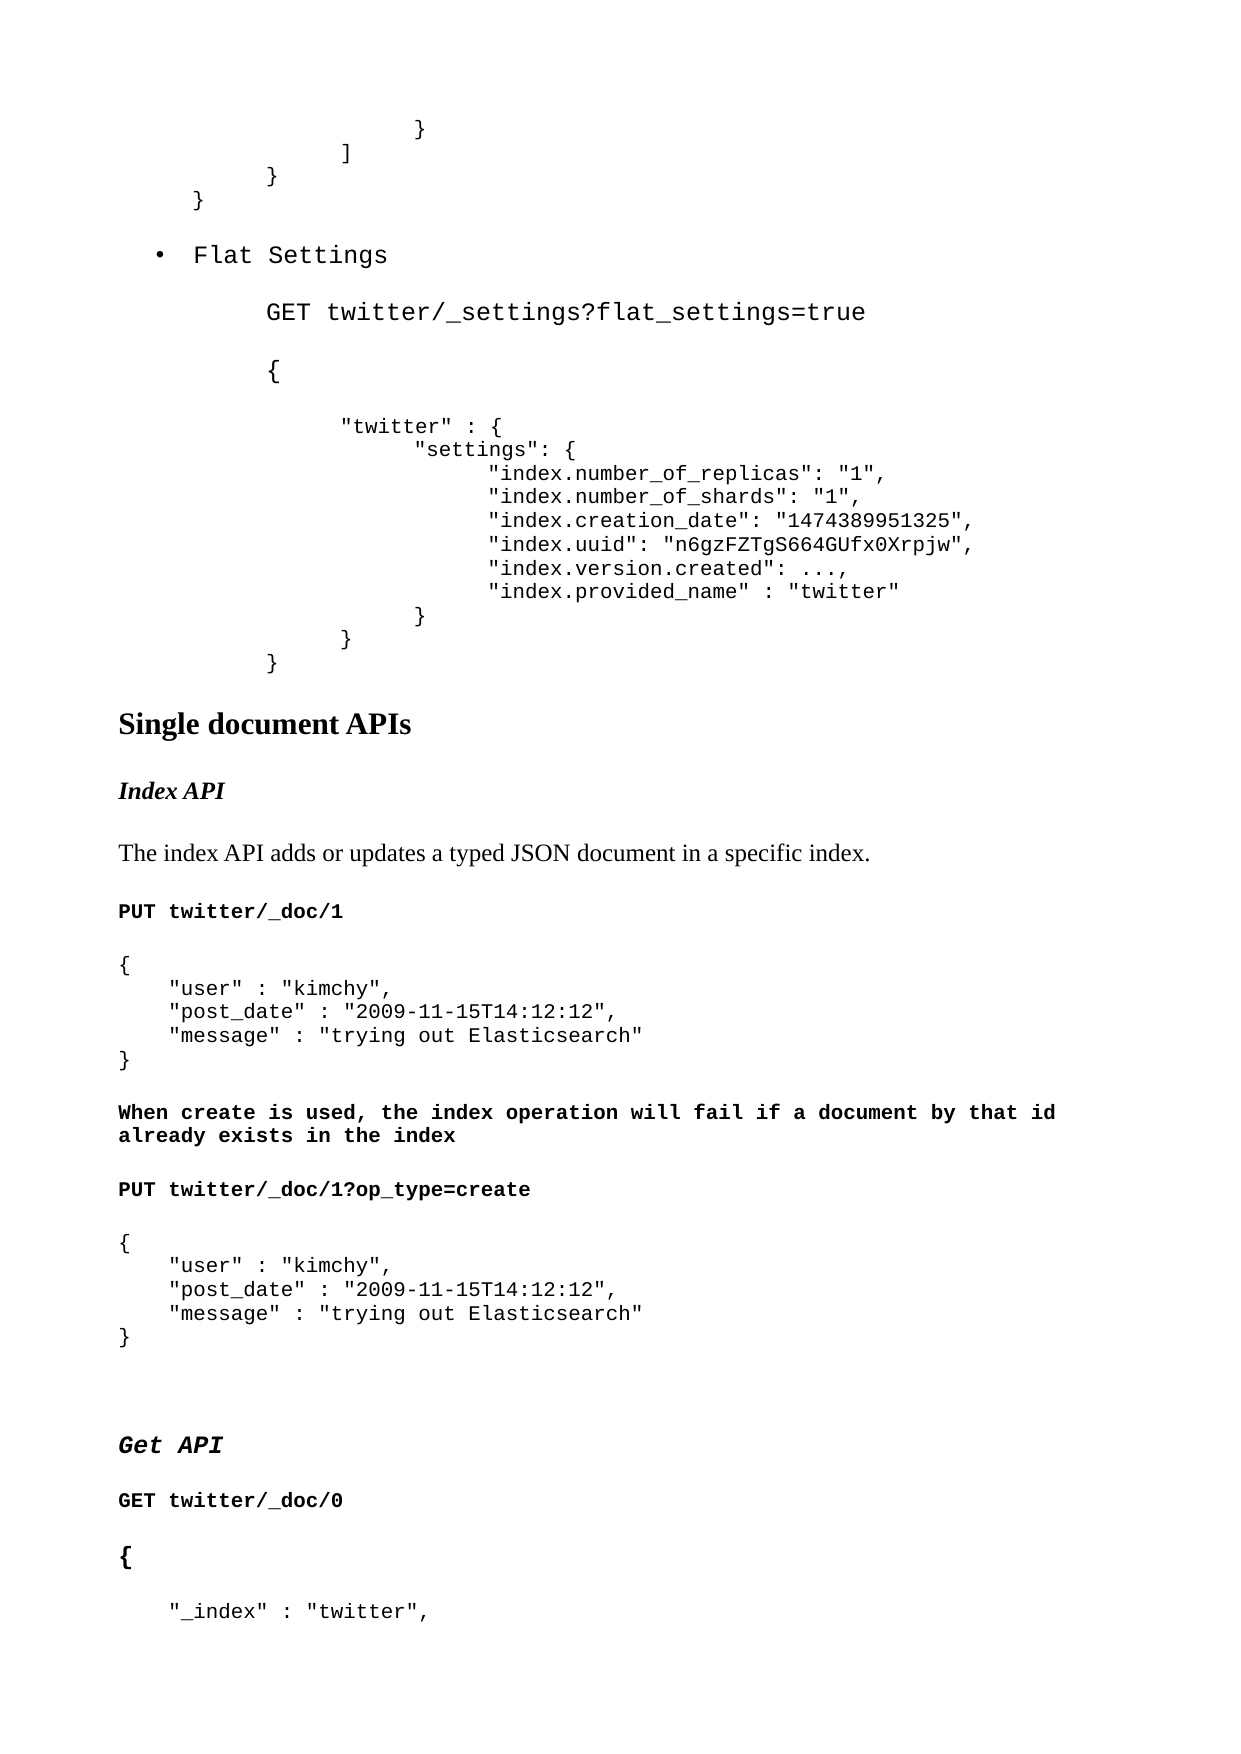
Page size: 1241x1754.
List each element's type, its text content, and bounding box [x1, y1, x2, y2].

text } [118, 189, 1122, 213]
text "post_date" : "2009-11-15T14:12:12", [118, 1001, 1122, 1025]
text { [118, 1543, 1122, 1572]
text } [118, 605, 1122, 628]
text } [118, 118, 1122, 142]
list Flat Settings [156, 242, 1122, 271]
text "_index" : "twitter", [118, 1601, 1122, 1625]
text Get API [118, 1432, 1122, 1461]
text { [118, 358, 1122, 386]
text "index.number_of_shards": "1", [118, 487, 1122, 510]
text "index.creation_date": "1474389951325", [118, 510, 1122, 534]
text "index.uuid": "n6gzFZTgS664GUfx0Xrpjw", [118, 534, 1122, 557]
text } [118, 628, 1122, 652]
text "index.provided_name" : "twitter" [118, 581, 1122, 605]
text } [118, 165, 1122, 189]
text "message" : "trying out Elasticsearch" [118, 1025, 1122, 1049]
text "post_date" : "2009-11-15T14:12:12", [118, 1279, 1122, 1303]
text "index.number_of_replicas": "1", [118, 463, 1122, 487]
text GET twitter/_settings?flat_settings=true [118, 300, 1122, 328]
text PUT twitter/_doc/1 [118, 901, 1122, 924]
text Index API [118, 776, 1122, 805]
text GET twitter/_doc/0 [118, 1490, 1122, 1514]
text } [118, 652, 1122, 676]
text PUT twitter/_doc/1?op_type=create [118, 1178, 1122, 1202]
text "message" : "trying out Elasticsearch" [118, 1303, 1122, 1326]
text Single document APIs [118, 705, 1122, 741]
text } [118, 1049, 1122, 1072]
text { [118, 954, 1122, 978]
text The index API adds or updates a typed JSON document in a specific index. [118, 838, 1122, 867]
text "settings": { [118, 439, 1122, 463]
text ] [118, 142, 1122, 165]
text "user" : "kimchy", [118, 1255, 1122, 1279]
text "twitter" : { [118, 416, 1122, 439]
text { [118, 1232, 1122, 1255]
text When create is used, the index operation will fail if a document by that id already exists in the index [118, 1102, 1122, 1149]
text } [118, 1326, 1122, 1350]
text "index.version.created": ..., [118, 557, 1122, 581]
text "user" : "kimchy", [118, 978, 1122, 1001]
